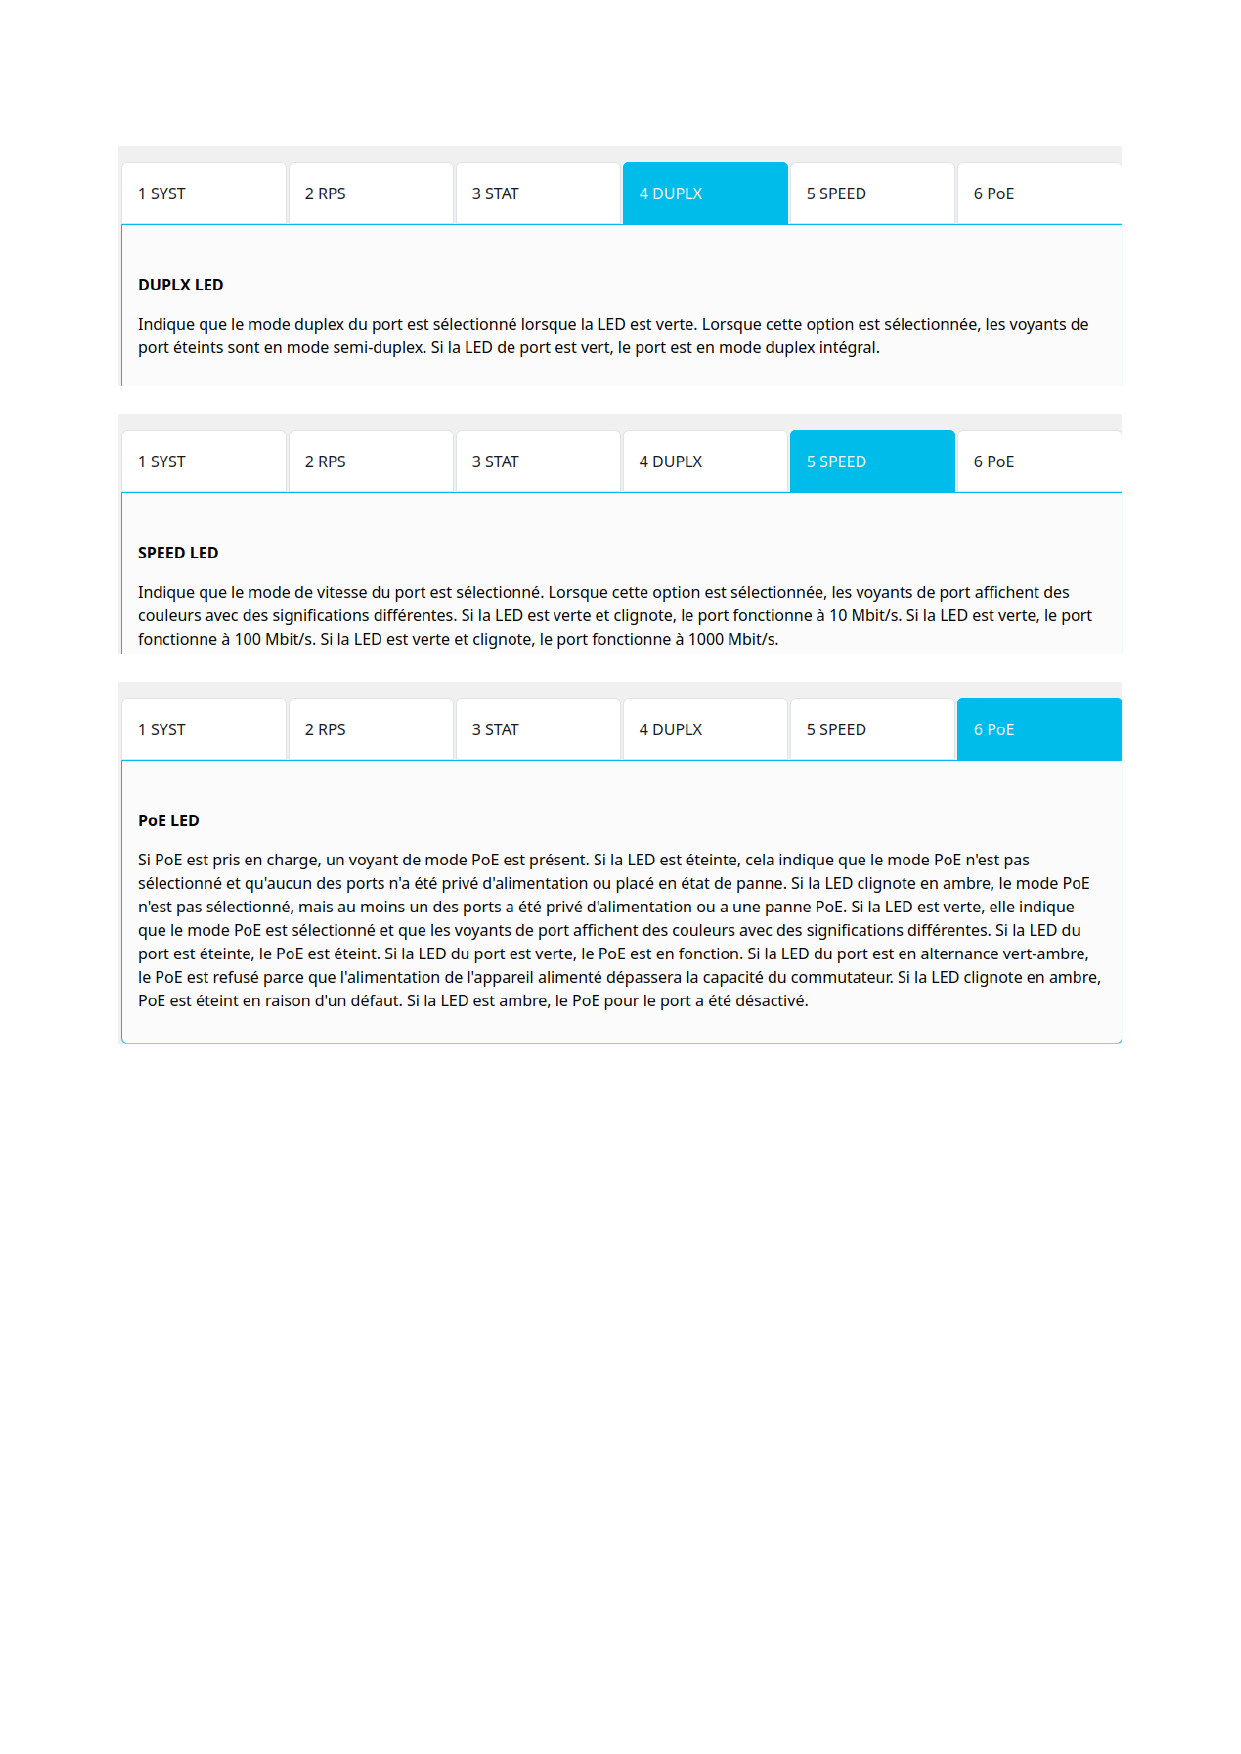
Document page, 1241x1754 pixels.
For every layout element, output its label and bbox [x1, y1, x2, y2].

picture [123, 494, 1123, 654]
picture [118, 682, 1123, 1044]
picture [118, 414, 1123, 654]
picture [118, 146, 1123, 386]
picture [123, 226, 1123, 386]
